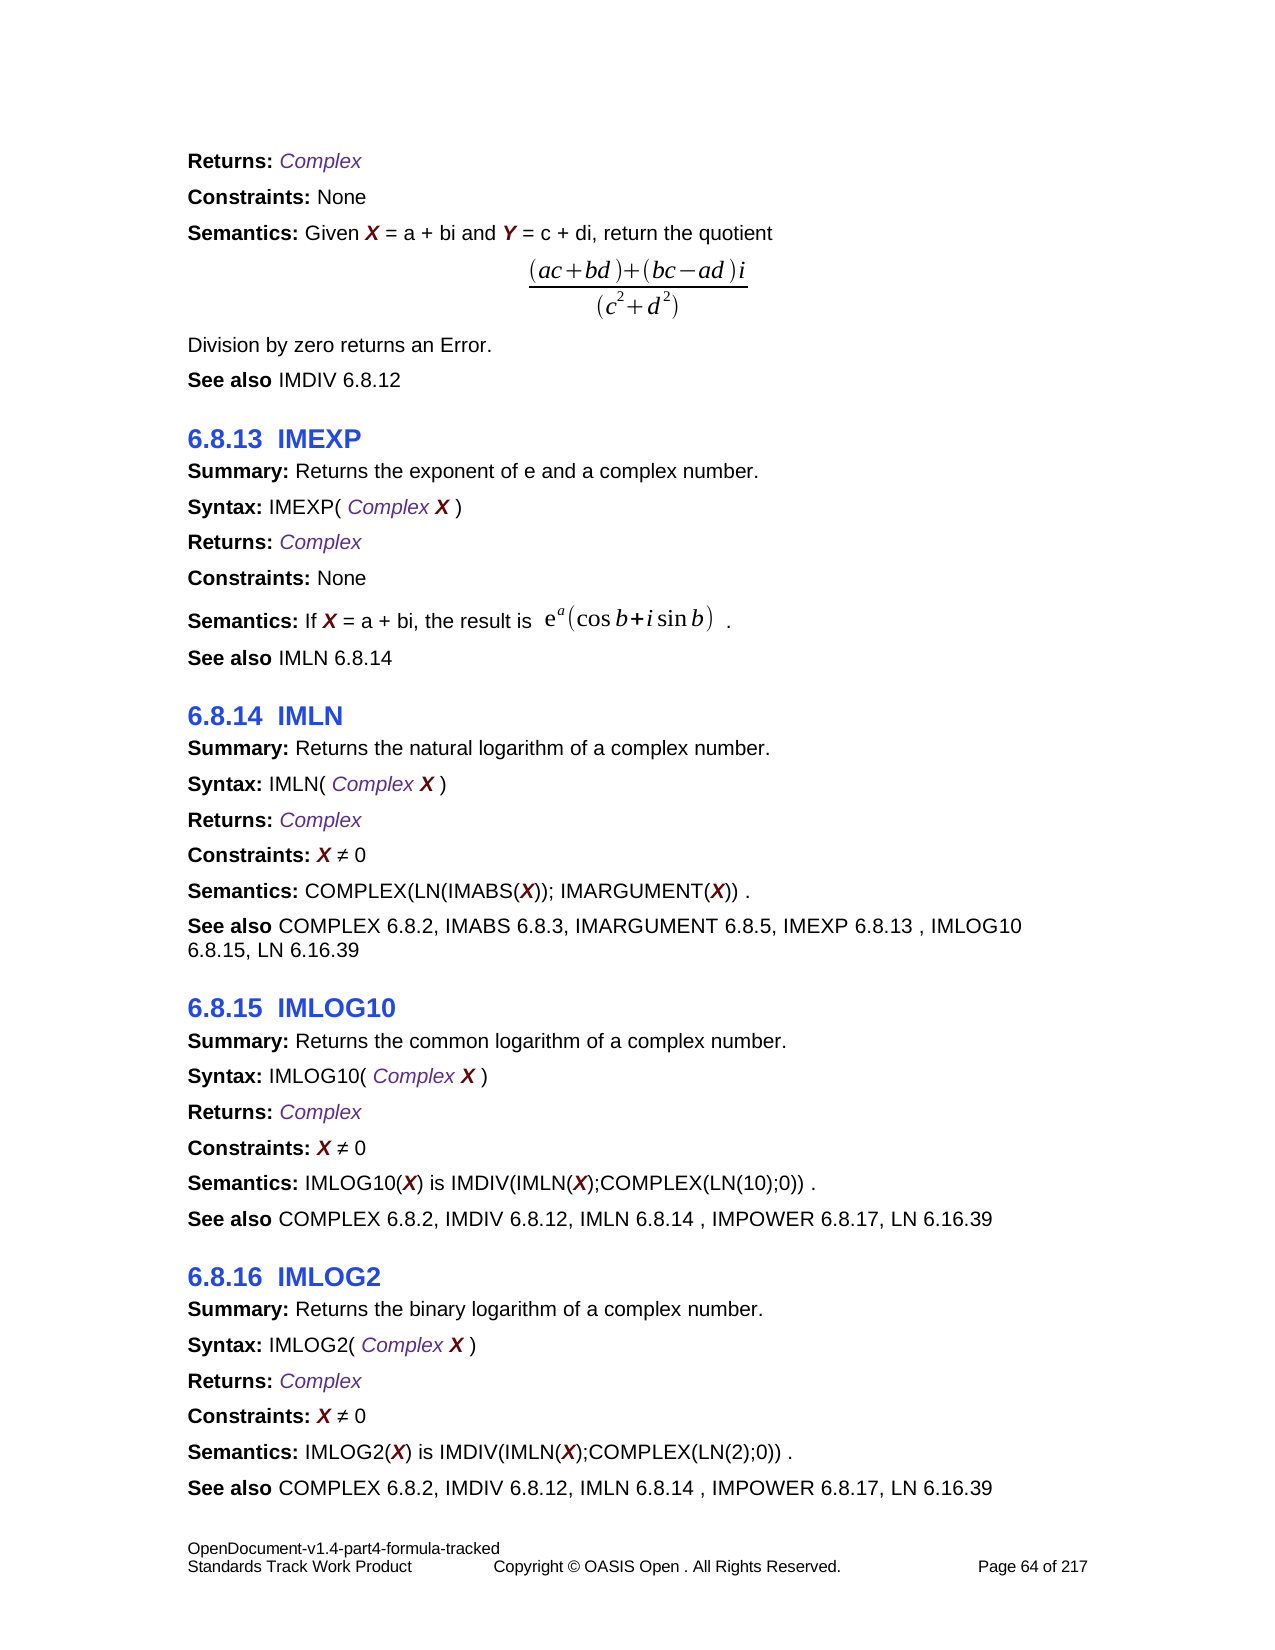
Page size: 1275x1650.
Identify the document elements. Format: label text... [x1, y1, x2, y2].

text Summary: Returns the natural logarithm of a complex number. [187, 737, 1088, 760]
text Constraints: None [187, 186, 1088, 209]
text Semantics: Given X = a + bi and Y = c + di, return the quotient [187, 221, 1088, 245]
text Constraints: None [187, 566, 1088, 590]
text Returns: Complex [187, 150, 1088, 173]
subtitle IMLOG10 [187, 993, 1088, 1023]
text Returns: Complex [187, 808, 1088, 832]
text Syntax: IMLOG2( Complex X ) [187, 1333, 1088, 1357]
text Semantics: IMLOG2(X) is IMDIV(IMLN(X);COMPLEX(LN(2);0)) . [187, 1440, 1088, 1464]
text Summary: Returns the exponent of e and a complex number. [187, 459, 1088, 483]
text Semantics: COMPLEX(LN(IMABS(X)); IMARGUMENT(X)) . [187, 879, 1088, 903]
text Semantics: If X = a + bi, the result is . [187, 602, 1088, 634]
subtitle IMLOG2 [187, 1262, 1088, 1292]
text Syntax: IMLOG10( Complex X ) [187, 1065, 1088, 1088]
text Syntax: IMLN( Complex X ) [187, 772, 1088, 796]
text Returns: Complex [187, 1100, 1088, 1124]
text Constraints: X ≠ 0 [187, 1136, 1088, 1159]
text Summary: Returns the common logarithm of a complex number. [187, 1029, 1088, 1053]
text Semantics: IMLOG10(X) is IMDIV(IMLN(X);COMPLEX(LN(10);0)) . [187, 1172, 1088, 1195]
subtitle IMEXP [187, 423, 1088, 453]
subtitle IMLN [187, 701, 1088, 731]
text Division by zero returns an Error. [187, 333, 1088, 357]
text See also IMDIV 6.8.12 [187, 369, 1088, 392]
text Summary: Returns the binary logarithm of a complex number. [187, 1298, 1088, 1321]
text Returns: Complex [187, 1369, 1088, 1393]
text Returns: Complex [187, 531, 1088, 554]
text Syntax: IMEXP( Complex X ) [187, 495, 1088, 519]
text See also COMPLEX 6.8.2, IMDIV 6.8.12, IMLN 6.8.14 , IMPOWER 6.8.17, LN 6.16.39 [187, 1207, 1088, 1231]
text See also COMPLEX 6.8.2, IMDIV 6.8.12, IMLN 6.8.14 , IMPOWER 6.8.17, LN 6.16.39 [187, 1476, 1088, 1499]
text See also COMPLEX 6.8.2, IMABS 6.8.3, IMARGUMENT 6.8.5, IMEXP 6.8.13 , IMLOG10 6.8.15, LN 6.16.39 [187, 915, 1088, 962]
text Constraints: X ≠ 0 [187, 1405, 1088, 1428]
text Constraints: X ≠ 0 [187, 844, 1088, 867]
text See also IMLN 6.8.14 [187, 646, 1088, 670]
